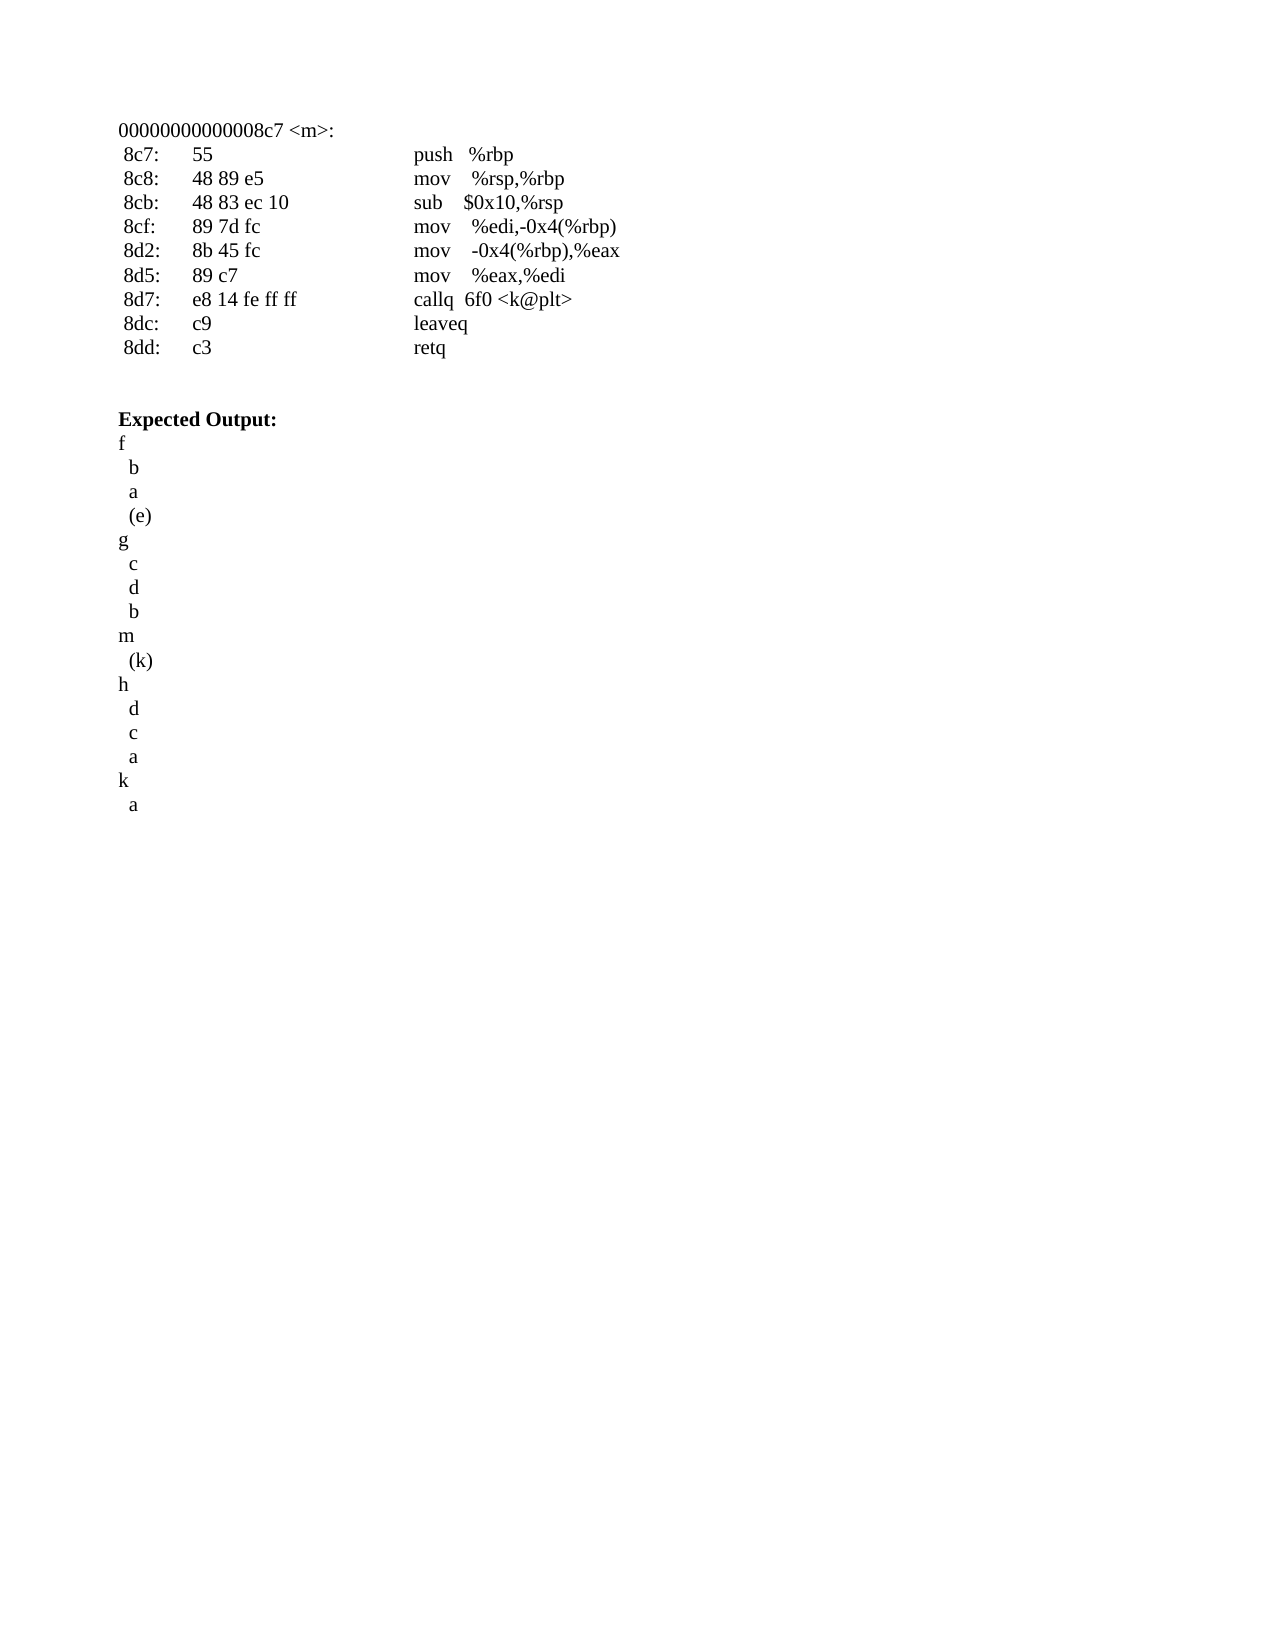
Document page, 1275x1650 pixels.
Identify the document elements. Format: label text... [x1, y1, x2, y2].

text 00000000000008c7 <m>: [118, 118, 1157, 142]
text b [118, 455, 1157, 479]
text h [118, 672, 1157, 696]
text c [118, 551, 1157, 575]
text 8cf: 89 7d fc mov %edi,-0x4(%rbp) [118, 214, 1157, 238]
text 8c8: 48 89 e5 mov %rsp,%rbp [118, 166, 1157, 190]
text f [118, 431, 1157, 455]
text k [118, 768, 1157, 792]
text (e) [118, 503, 1157, 527]
text c [118, 720, 1157, 744]
text a [118, 792, 1157, 816]
text 8dc: c9 leaveq [118, 311, 1157, 335]
text a [118, 479, 1157, 503]
text d [118, 575, 1157, 599]
text Expected Output: [118, 407, 1157, 431]
text 8d2: 8b 45 fc mov -0x4(%rbp),%eax [118, 238, 1157, 262]
text a [118, 744, 1157, 768]
text 8dd: c3 retq [118, 335, 1157, 359]
text 8d7: e8 14 fe ff ff callq 6f0 <k@plt> [118, 287, 1157, 311]
text d [118, 696, 1157, 720]
text 8c7: 55 push %rbp [118, 142, 1157, 166]
text 8d5: 89 c7 mov %eax,%edi [118, 262, 1157, 287]
text g [118, 527, 1157, 551]
text (k) [118, 647, 1157, 672]
text 8cb: 48 83 ec 10 sub $0x10,%rsp [118, 190, 1157, 214]
text m [118, 623, 1157, 647]
text b [118, 599, 1157, 623]
